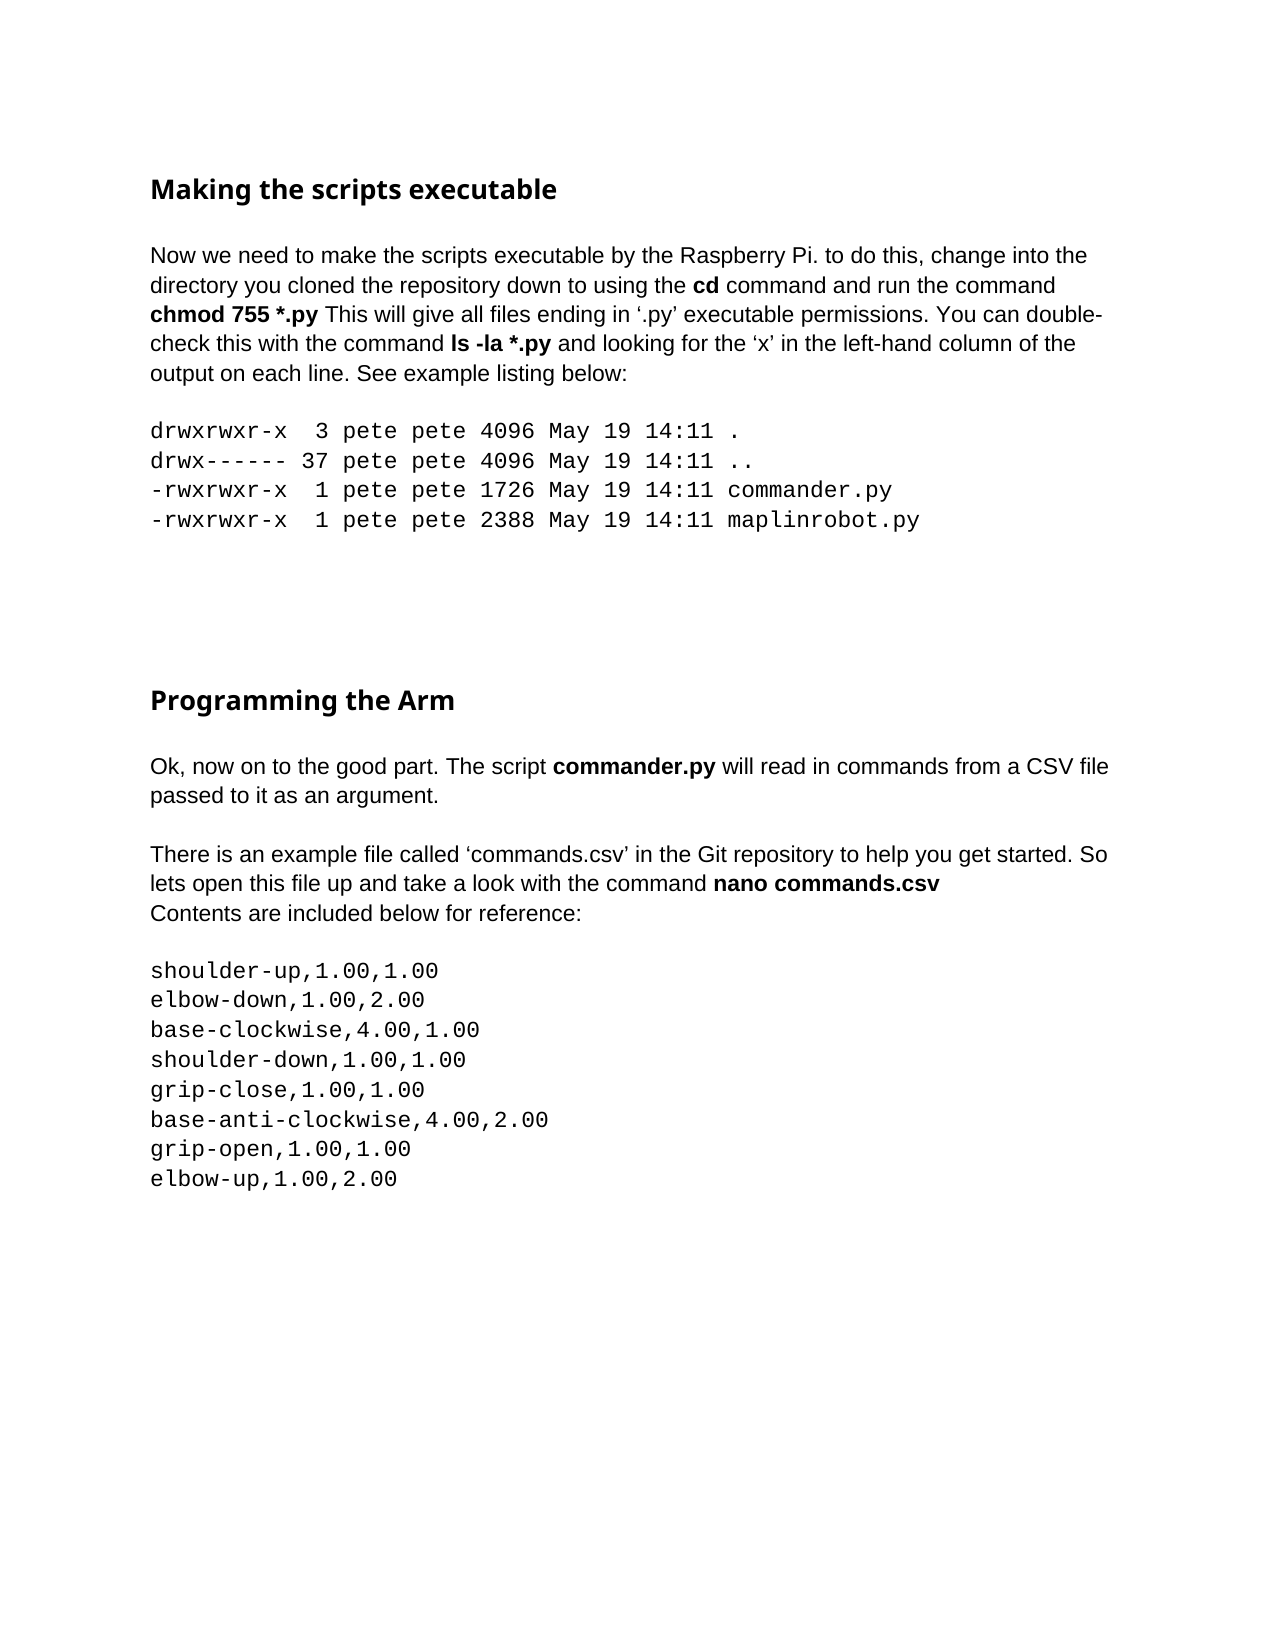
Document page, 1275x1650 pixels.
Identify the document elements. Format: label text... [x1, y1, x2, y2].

text There is an example file called ‘commands.csv’ in the Git repository to help you get started. So lets open this file up and take a look with the command nano commands.csv [150, 842, 1125, 897]
text grip-open,1.00,1.00 [150, 1138, 1125, 1164]
text base-anti-clockwise,4.00,2.00 [150, 1108, 1125, 1134]
text shoulder-down,1.00,1.00 [150, 1048, 1125, 1074]
text elbow-up,1.00,2.00 [150, 1168, 1125, 1193]
text -rwxrwxr-x 1 pete pete 2388 May 19 14:11 maplinrobot.py [150, 509, 1125, 534]
text drwxrwxr-x 3 pete pete 4096 May 19 14:11 . [150, 419, 1125, 445]
text elbow-down,1.00,2.00 [150, 989, 1125, 1015]
text Contents are included below for reference: [150, 900, 1125, 926]
subtitle Making the scripts executable [150, 171, 1125, 208]
text base-clockwise,4.00,1.00 [150, 1019, 1125, 1044]
text -rwxrwxr-x 1 pete pete 1726 May 19 14:11 commander.py [150, 479, 1125, 505]
text Ok, now on to the good part. The script commander.py will read in commands from a CSV file passed to it as an argument. [150, 753, 1125, 808]
text shoulder-up,1.00,1.00 [150, 959, 1125, 985]
text Now we need to make the scripts executable by the Raspberry Pi. to do this, change into the directory you cloned the repository down to using the cd command and run the command chmod 755 *.py This will give all files ending in ‘.py’ executable permissions. You can double-check this with the command ls -la *.py and looking for the ‘x’ in the left-hand column of the output on each line. See example listing below: [150, 243, 1125, 386]
text drwx------ 37 pete pete 4096 May 19 14:11 .. [150, 449, 1125, 475]
text grip-close,1.00,1.00 [150, 1078, 1125, 1104]
subtitle Programming the Arm [150, 682, 1125, 718]
